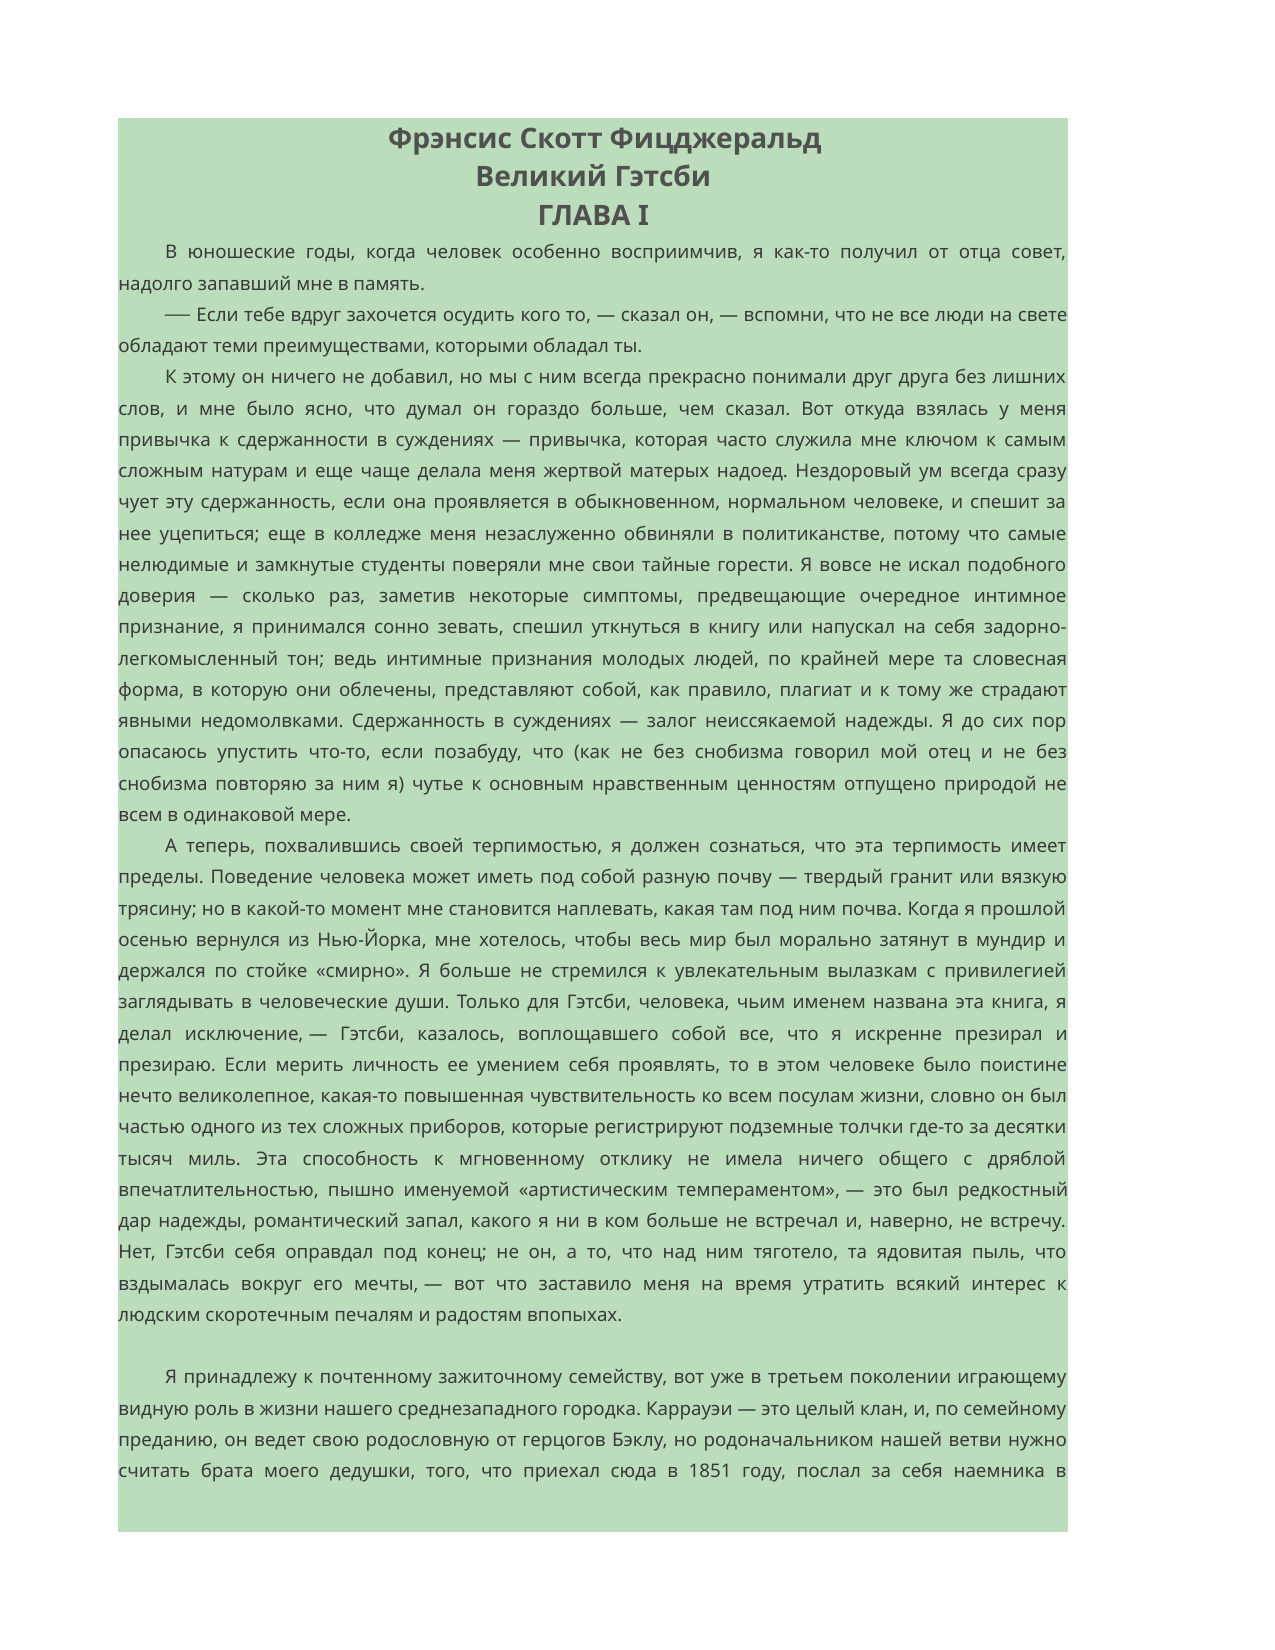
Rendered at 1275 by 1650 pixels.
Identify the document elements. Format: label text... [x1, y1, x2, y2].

text А теперь, похвалившись своей терпимостью, я должен сознаться, что эта терпимость имеет пределы. Поведение человека может иметь под собой разную почву — твердый гранит или вязкую трясину; но в какой-то момент мне становится наплевать, какая там под ним почва. Когда я прошлой осенью вернулся из Нью-Йорка, мне хотелось, чтобы весь мир был морально затянут в мундир и держался по стойке «смирно». Я больше не стремился к увлекательным вылазкам с привилегией заглядывать в человеческие души. Только для Гэтсби, человека, чьим именем названа эта книга, я делал исключение, — Гэтсби, казалось, воплощавшего собой все, что я искренне презирал и презираю. Если мерить личность ее умением себя проявлять, то в этом человеке было поистине нечто великолепное, какая-то повышенная чувствительность ко всем посулам жизни, словно он был частью одного из тех сложных приборов, которые регистрируют подземные толчки где-то за десятки тысяч миль. Эта способность к мгновенному отклику не имела ничего общего с дряблой впечатлительностью, пышно именуемой «артистическим темпераментом», — это был редкостный дар надежды, романтический запал, какого я ни в ком больше не встречал и, наверно, не встречу. Нет, Гэтсби себя оправдал под конец; не он, а то, что над ним тяготело, та ядовитая пыль, что вздымалась вокруг его мечты, — вот что заставило меня на время утратить всякий интерес к людским скоротечным печалям и радостям впопыхах. [118, 827, 1068, 1327]
subtitle ГЛАВА I [118, 195, 1068, 233]
text Я принадлежу к почтенному зажиточному семейству, вот уже в третьем поколении играющему видную роль в жизни нашего среднезападного городка. Каррауэи — это целый клан, и, по семейному преданию, он ведет свою родословную от герцогов Бэклу, но родоначальником нашей ветви нужно считать брата моего дедушки, того, что приехал сюда в 1851 году, послал за себя наемника в [118, 1358, 1068, 1483]
subtitle Фрэнсис Скотт Фицджеральд [118, 118, 1068, 156]
text В юношеские годы, когда человек особенно восприимчив, я как-то получил от отца совет, надолго запавший мне в память. [118, 233, 1068, 296]
text — Если тебе вдруг захочется осудить кого то, — сказал он, — вспомни, что не все люди на свете обладают теми преимуществами, которыми обладал ты. [118, 296, 1068, 358]
subtitle Великий Гэтсби [118, 156, 1068, 195]
text К этому он ничего не добавил, но мы с ним всегда прекрасно понимали друг друга без лишних слов, и мне было ясно, что думал он гораздо больше, чем сказал. Вот откуда взялась у меня привычка к сдержанности в суждениях — привычка, которая часто служила мне ключом к самым сложным натурам и еще чаще делала меня жертвой матерых надоед. Нездоровый ум всегда сразу чует эту сдержанность, если она проявляется в обыкновенном, нормальном человеке, и спешит за нее уцепиться; еще в колледже меня незаслуженно обвиняли в политиканстве, потому что самые нелюдимые и замкнутые студенты поверяли мне свои тайные горести. Я вовсе не искал подобного доверия — сколько раз, заметив некоторые симптомы, предвещающие очередное интимное признание, я принимался сонно зевать, спешил уткнуться в книгу или напускал на себя задорно-легкомысленный тон; ведь интимные признания молодых людей, по крайней мере та словесная форма, в которую они облечены, представляют собой, как правило, плагиат и к тому же страдают явными недомолвками. Сдержанность в суждениях — залог неиссякаемой надежды. Я до сих пор опасаюсь упустить что-то, если позабуду, что (как не без снобизма говорил мой отец и не без снобизма повторяю за ним я) чутье к основным нравственным ценностям отпущено природой не всем в одинаковой мере. [118, 358, 1068, 827]
